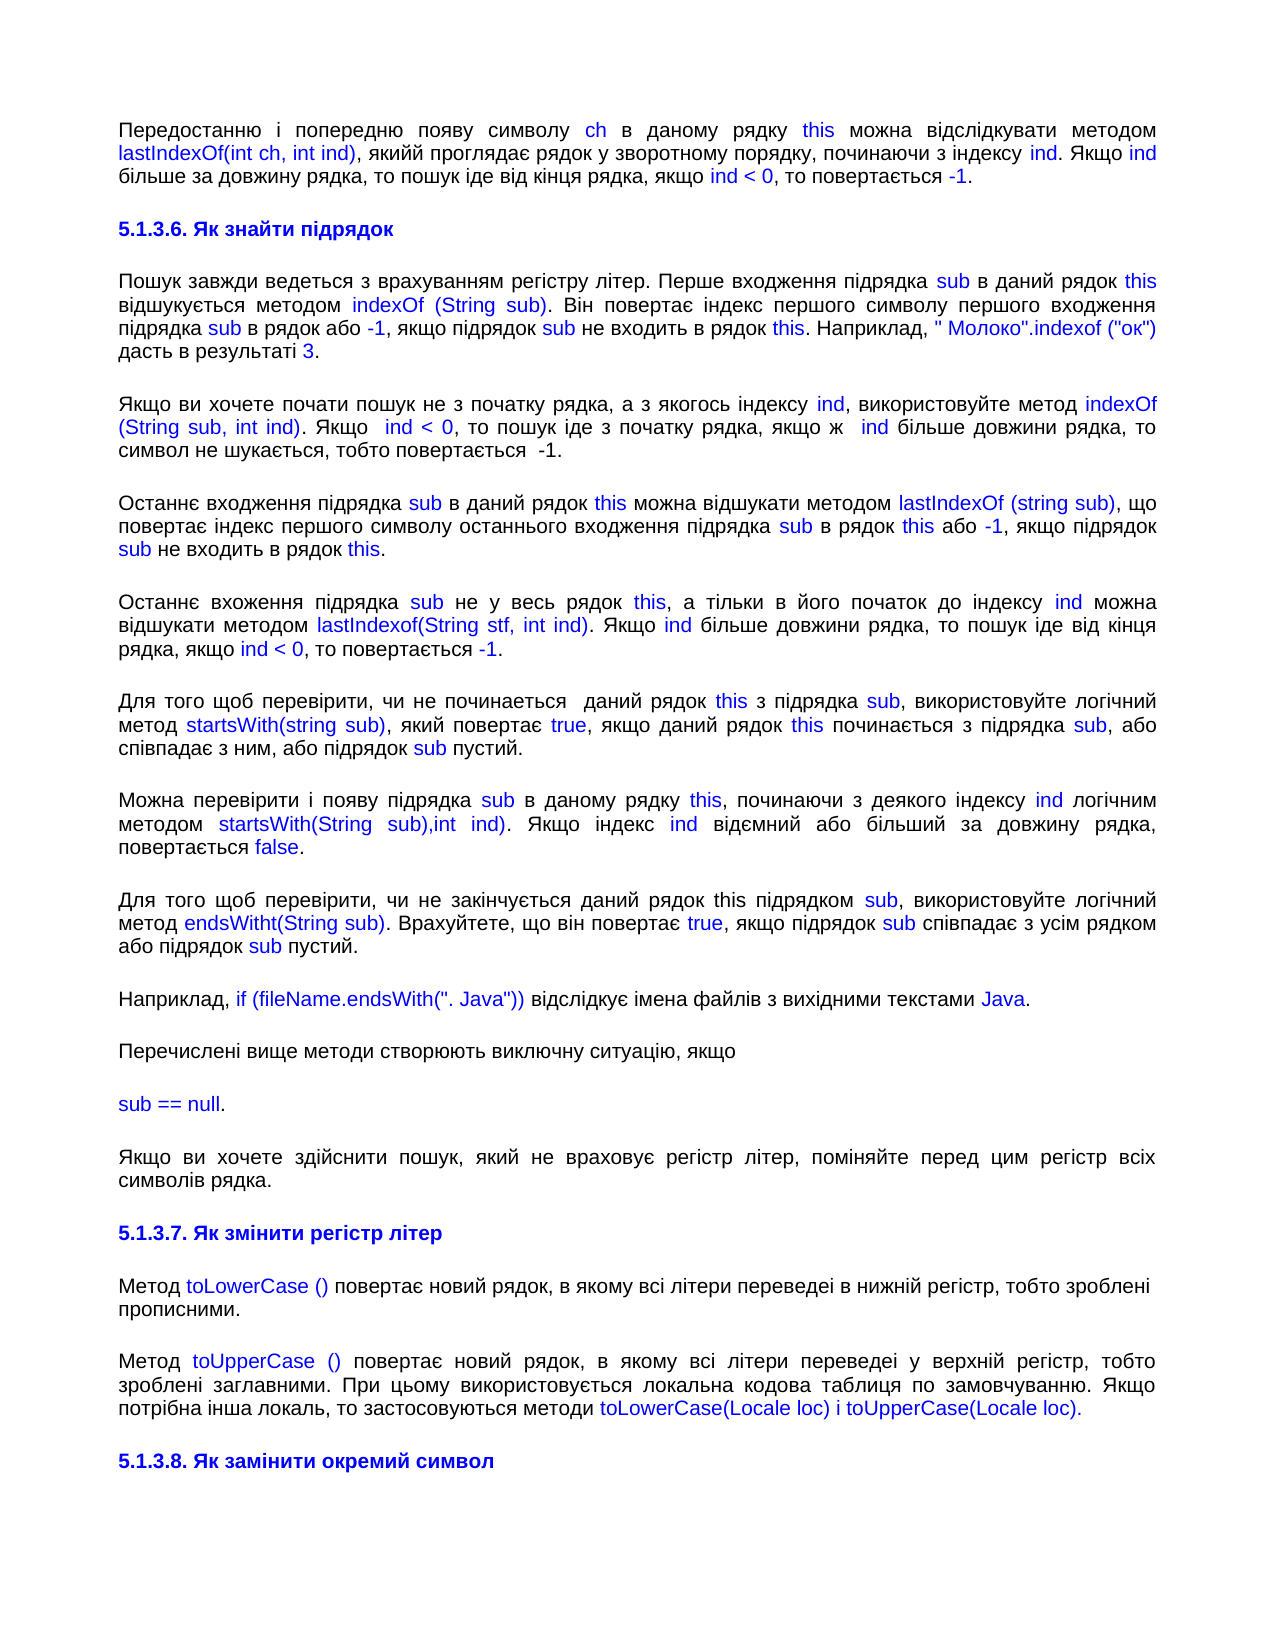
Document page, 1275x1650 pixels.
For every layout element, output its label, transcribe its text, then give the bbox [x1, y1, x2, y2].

text Для того щоб перевірити, чи не закінчується даний рядок this підрядком sub, використовуйте логічний метод endsWitht(String sub). Врахуйтете, що він повертає true, якщо підрядок sub співпадає з усім рядком або підрядок sub пустий. [118, 888, 1157, 958]
text 5.1.3.7. Як змінити регістр літер [118, 1221, 1157, 1245]
text 5.1.3.8. Як замінити окремий символ [118, 1449, 1157, 1472]
text Якщо ви хочете здійснити пошук, який не враховує регістр літер, поміняйте перед цим регістр всіх символів рядка. [118, 1146, 1157, 1192]
text Наприклад, if (fileName.endsWith(". Java")) відслідкує імена файлів з вихідними текстами Java. [118, 987, 1157, 1011]
text 5.1.3.6. Як знайти підрядок [118, 217, 1157, 241]
text Для того щоб перевірити, чи не починаеться даний рядок this з підрядка sub, використовуйте логічний метод startsWith(string sub), який повертає true, якщо даний рядок this починається з підрядка sub, або співпадає з ним, або підрядок sub пустий. [118, 690, 1157, 759]
text Метод toLowerCase () повертає новий рядок, в якому всі літери переведеі в нижній регістр, тобто зроблені прописними. [118, 1274, 1157, 1321]
text Пошук завжди ведеться з врахуванням регістру літер. Перше входження підрядка sub в даний рядок this відшукується методом indexОf (String sub). Він повертає індекс першого символу першого входження підрядка sub в рядок або -1, якщо підрядок sub не входить в рядок this. Наприклад, " Молоко".indexof ("ок") дасть в результаті 3. [118, 270, 1157, 363]
text Перечислені вище методи створюють виключну ситуацію, якщо [118, 1040, 1157, 1063]
text Передостанню і попередню появу символу ch в даному рядку this можна відслідкувати методом lastIndexОf(int ch, int ind), якийй проглядає рядок у зворотному порядку, починаючи з індексу ind. Якщо ind більше за довжину рядка, то пошук іде від кінця рядка, якщо ind < 0, то повертається -1. [118, 118, 1157, 188]
text Якщо ви хочете почати пошук не з початку рядка, а з якогось індексу ind, використовуйте метод indexOf (String sub, int ind). Якщо ind < 0, то пошук іде з початку рядка, якщо ж ind більше довжини рядка, то символ не шукається, тобто повертається -1. [118, 392, 1157, 462]
text Метод toUpperCase () повертає новий рядок, в якому всі літери переведеі у верхній регістр, тобто зроблені заглавними. При цьому використовується локальна кодова таблиця по замовчуванню. Якщо потрібна інша локаль, то застосовуються методи toLowerCase(Locale loc) і toUpperCase(Locale loc). [118, 1350, 1157, 1420]
text Можна перевірити і появу підрядка sub в даному рядку this, починаючи з деякого індексу ind логічним методом startsWith(String sub),int ind). Якщо індекс ind відємний або більший за довжину рядка, повертається false. [118, 789, 1157, 859]
text Останнє входження підрядка sub в даний рядок this можна відшукати методом lastІndexОf (string sub), що повертає індекс першого символу останнього входження підрядка sub в рядок this або -1, якщо підрядок sub не входить в рядок this. [118, 492, 1157, 561]
text Останнє вхоження підрядка sub не у весь рядок this, а тільки в його початок до індексу ind можна відшукати методом lastIndexof(String stf, int ind). Якщо ind більше довжини рядка, то пошук іде від кінця рядка, якщо ind < 0, то повертається -1. [118, 591, 1157, 660]
text sub == null. [118, 1093, 1157, 1116]
